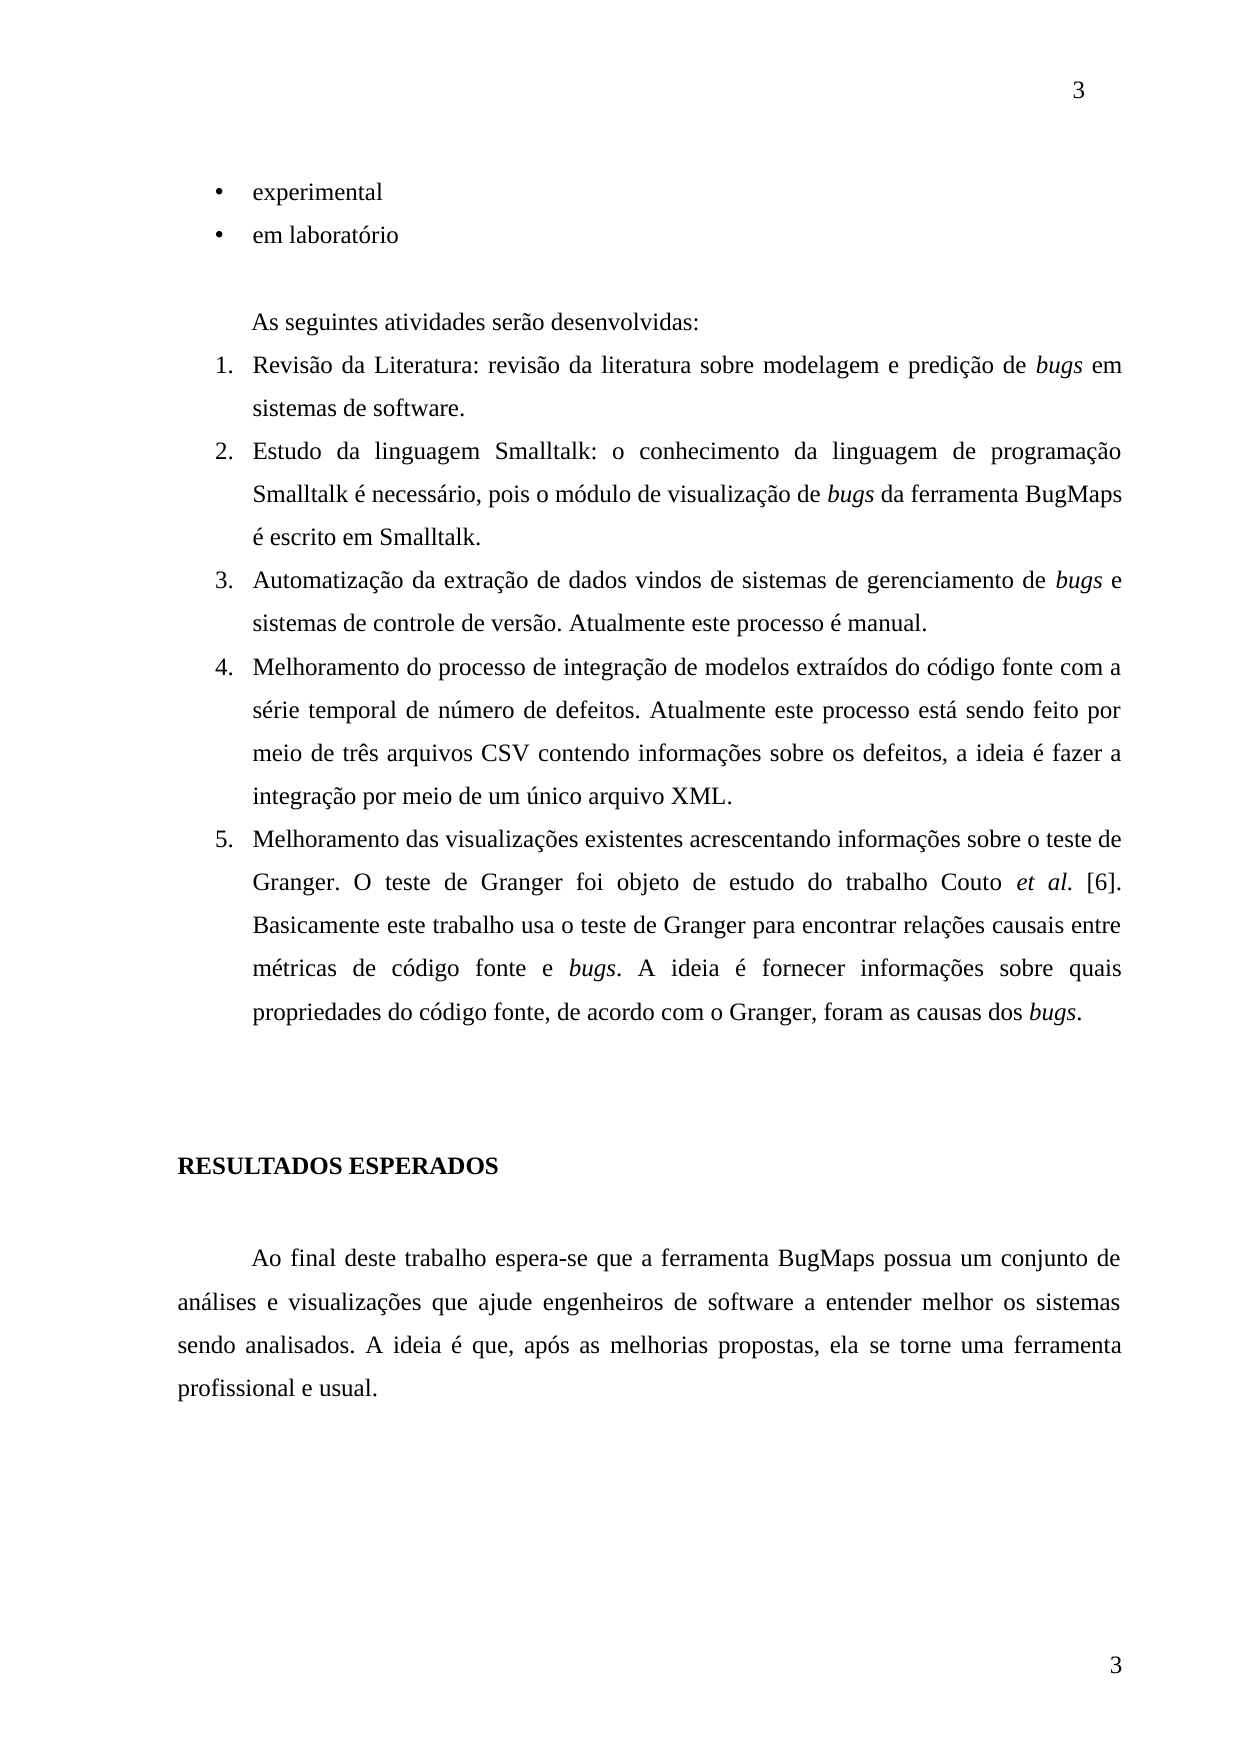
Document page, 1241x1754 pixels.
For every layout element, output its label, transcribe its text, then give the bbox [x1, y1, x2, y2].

list Automatização da extração de dados vindos de sistemas de gerenciamento de bugs e sistemas de controle de versão. Atualmente este processo é manual. [215, 565, 1122, 637]
list em laboratório [215, 220, 1122, 249]
subtitle RESULTADOS ESPERADOS [177, 1151, 1122, 1180]
list Revisão da Literatura: revisão da literatura sobre modelagem e predição de bugs em sistemas de software. [215, 350, 1122, 422]
list Melhoramento do processo de integração de modelos extraídos do código fonte com a série temporal de número de defeitos. Atualmente este processo está sendo feito por meio de três arquivos CSV contendo informações sobre os defeitos, a ideia é fazer a integração por meio de um único arquivo XML. [215, 652, 1122, 810]
list Melhoramento das visualizações existentes acrescentando informações sobre o teste de Granger. O teste de Granger foi objeto de estudo do trabalho Couto et al. [6]. Basicamente este trabalho usa o teste de Granger para encontrar relações causais entre métricas de código fonte e bugs. A ideia é fornecer informações sobre quais propriedades do código fonte, de acordo com o Granger, foram as causas dos bugs. [215, 824, 1122, 1025]
list experimental [215, 177, 1122, 206]
list Estudo da linguagem Smalltalk: o conhecimento da linguagem de programação Smalltalk é necessário, pois o módulo de visualização de bugs da ferramenta BugMaps é escrito em Smalltalk. [215, 436, 1122, 551]
text Ao final deste trabalho espera-se que a ferramenta BugMaps possua um conjunto de análises e visualizações que ajude engenheiros de software a entender melhor os sistemas sendo analisados. A ideia é que, após as melhorias propostas, ela se torne uma ferramenta profissional e usual. [177, 1243, 1122, 1402]
text As seguintes atividades serão desenvolvidas: [177, 307, 1122, 335]
